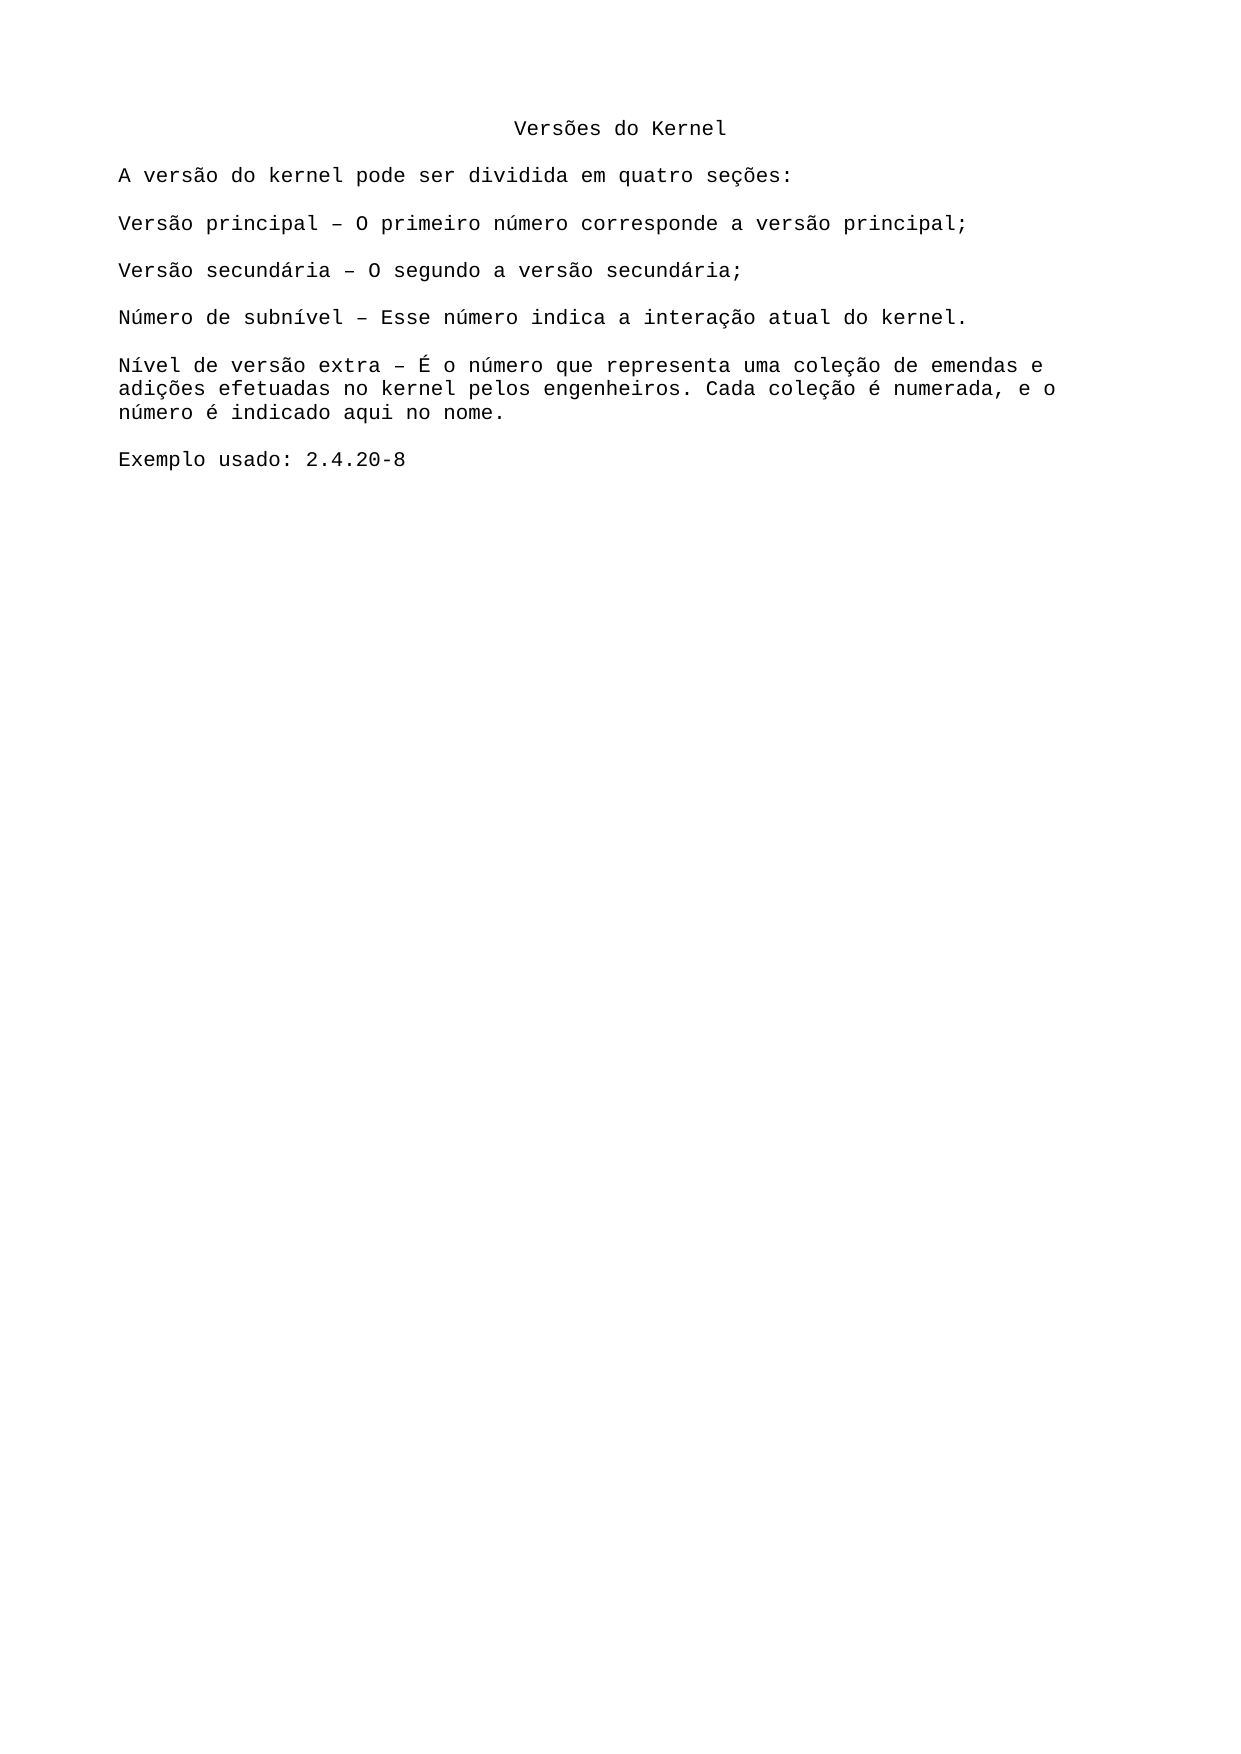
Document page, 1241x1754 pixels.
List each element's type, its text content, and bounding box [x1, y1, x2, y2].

text Versão principal – O primeiro número corresponde a versão principal; [118, 213, 1122, 236]
text Nível de versão extra – É o número que representa uma coleção de emendas e adições efetuadas no kernel pelos engenheiros. Cada coleção é numerada, e o número é indicado aqui no nome. [118, 354, 1122, 426]
text Versões do Kernel [118, 118, 1122, 142]
text A versão do kernel pode ser dividida em quatro seções: [118, 165, 1122, 189]
text Exemplo usado: 2.4.20-8 [118, 449, 1122, 473]
text Versão secundária – O segundo a versão secundária; [118, 260, 1122, 284]
text Número de subnível – Esse número indica a interação atual do kernel. [118, 307, 1122, 331]
